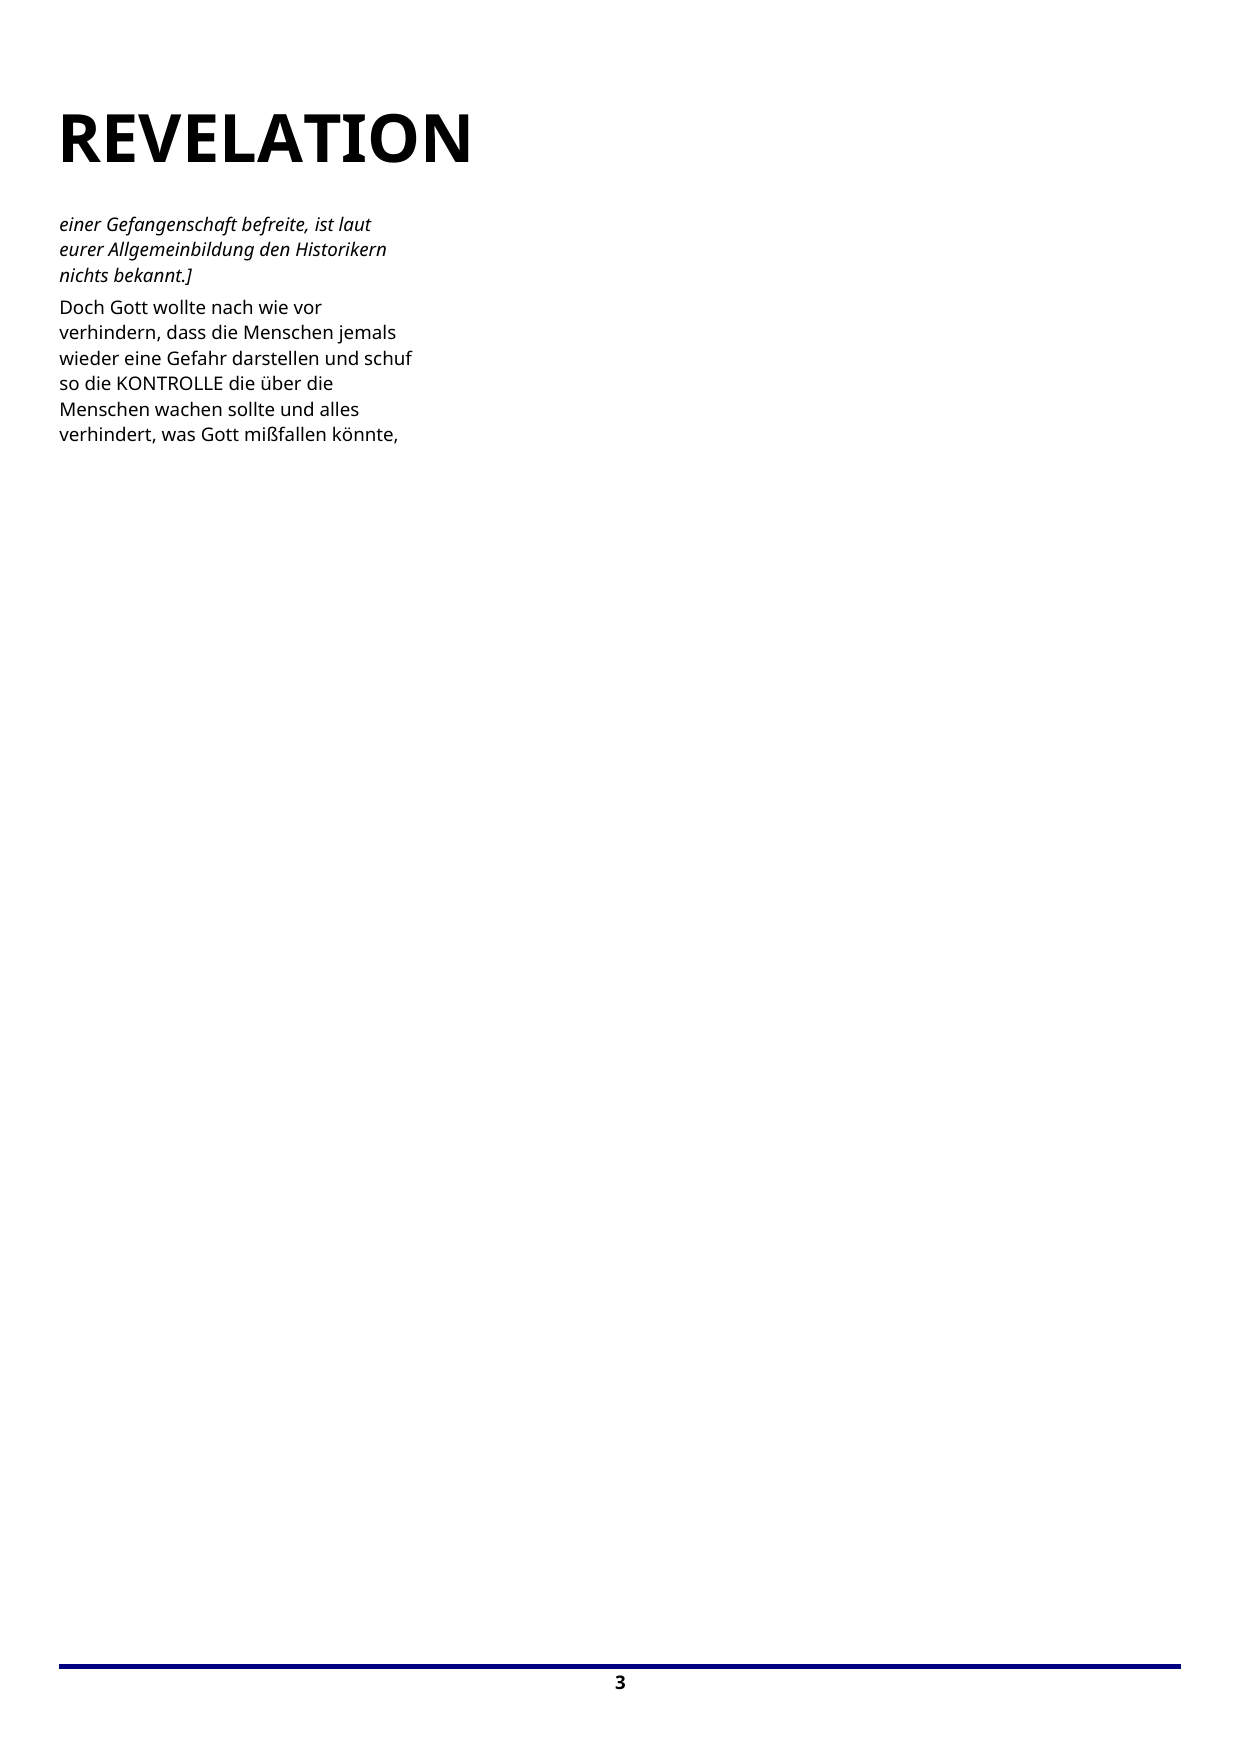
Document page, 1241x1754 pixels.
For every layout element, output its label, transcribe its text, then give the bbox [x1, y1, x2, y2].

text Doch Gott wollte nach wie vor verhindern, dass die Menschen je­mals wieder eine Gefahr darstellen und schuf so die KONTROLLE die über die Menschen wachen sollte und alles verhindert, was Gott mißfallen könnte, [59, 294, 413, 447]
text einer Gefangenschaft befreite, ist laut eurer Allgemein­bildung den Historikern nichts be­kannt.] [59, 211, 413, 288]
